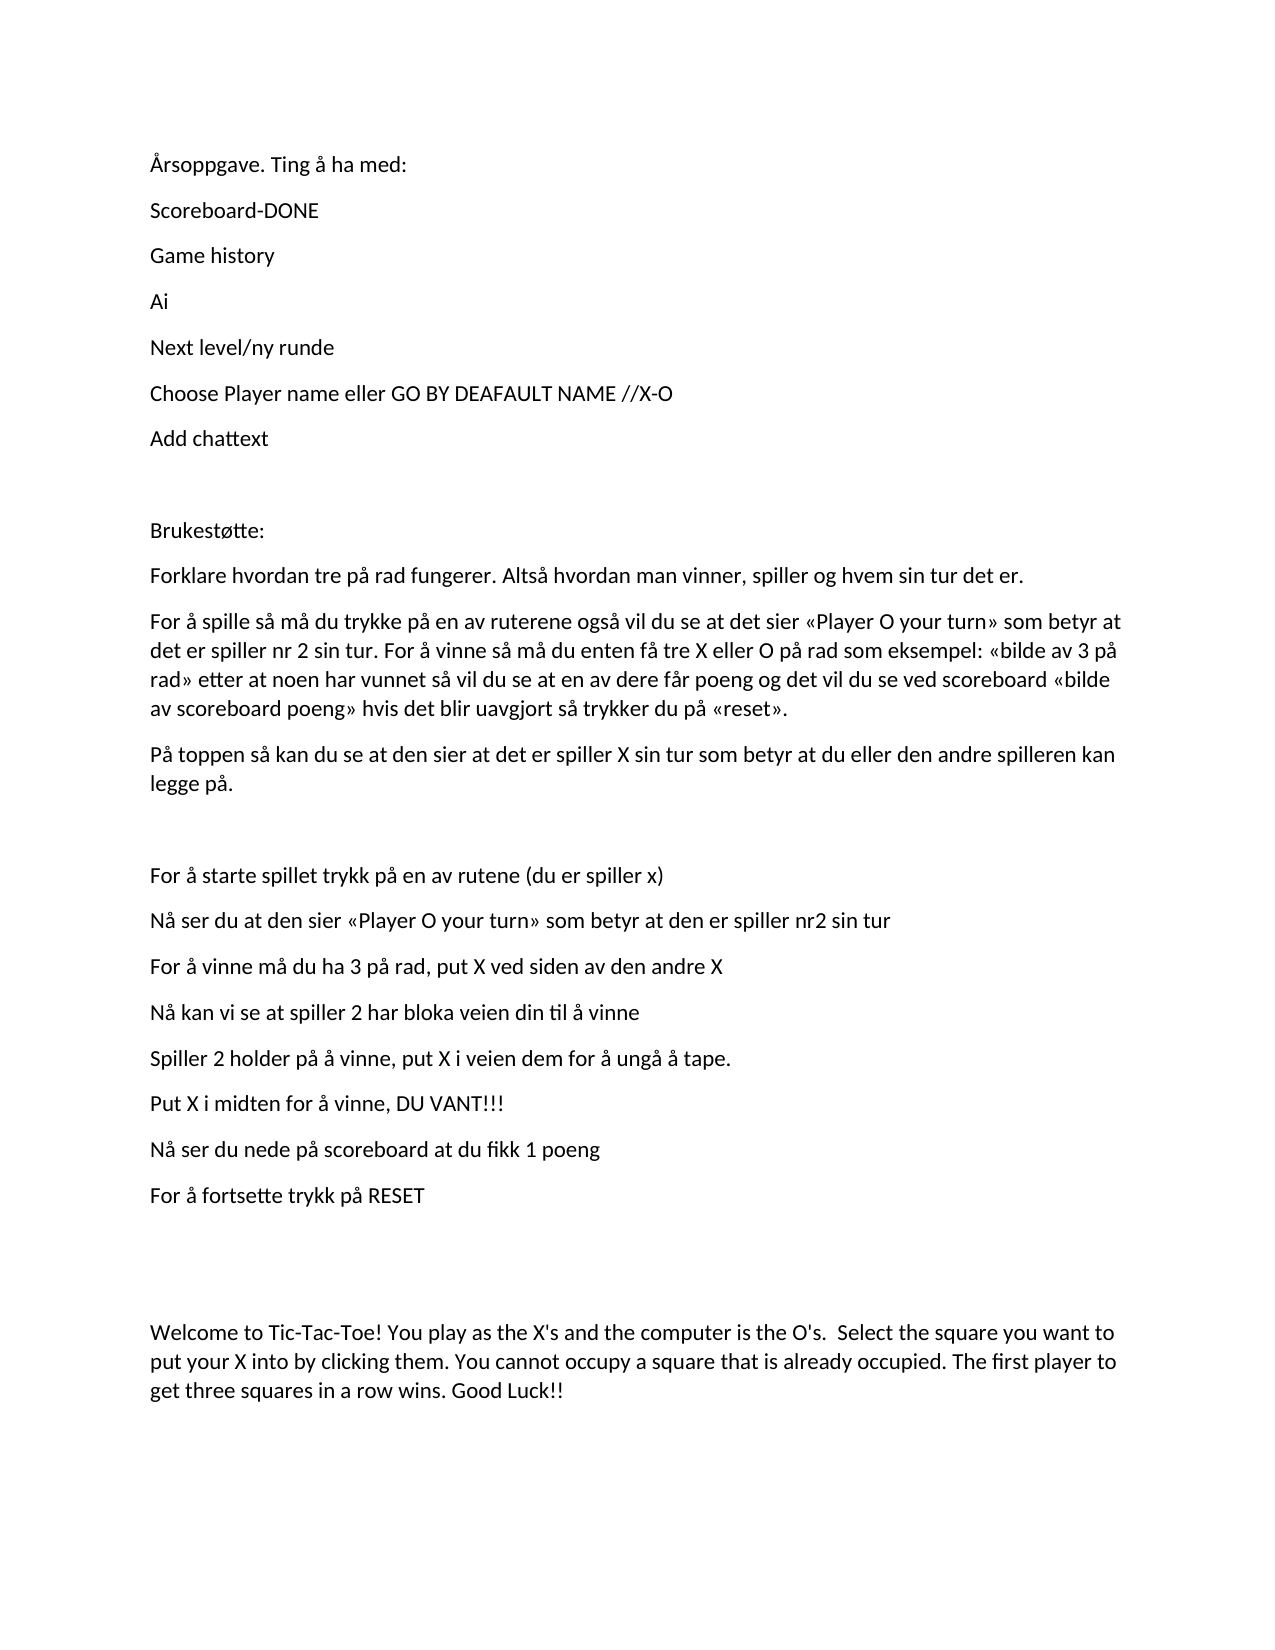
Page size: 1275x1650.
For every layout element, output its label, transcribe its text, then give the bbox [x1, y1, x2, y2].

text Scoreboard-DONE [150, 196, 1125, 224]
text Ai [150, 287, 1125, 315]
text Put X i midten for å vinne, DU VANT!!! [150, 1089, 1125, 1117]
text Choose Player name eller GO BY DEAFAULT NAME //X-O [150, 379, 1125, 407]
text Årsoppgave. Ting å ha med: [150, 150, 1125, 178]
text Spiller 2 holder på å vinne, put X i veien dem for å ungå å tape. [150, 1044, 1125, 1072]
text Nå ser du at den sier «Player O your turn» som betyr at den er spiller nr2 sin tur [150, 906, 1125, 934]
text Nå kan vi se at spiller 2 har bloka veien din til å vinne [150, 998, 1125, 1026]
text Add chattext [150, 424, 1125, 452]
text Welcome to Tic-Tac-Toe! You play as the X's and the computer is the O's. Select the square you want to put your X into by clicking them. You cannot occupy a square that is already occupied. The first player to get three squares in a row wins. Good Luck!! [150, 1318, 1125, 1404]
text Forklare hvordan tre på rad fungerer. Altså hvordan man vinner, spiller og hvem sin tur det er. [150, 562, 1125, 589]
text Game history [150, 241, 1125, 269]
text For å spille så må du trykke på en av ruterene også vil du se at det sier «Player O your turn» som betyr at det er spiller nr 2 sin tur. For å vinne så må du enten få tre X eller O på rad som eksempel: «bilde av 3 på rad» etter at noen har vunnet så vil du se at en av dere får poeng og det vil du se ved scoreboard «bilde av scoreboard poeng» hvis det blir uavgjort så trykker du på «reset». [150, 607, 1125, 722]
text For å fortsette trykk på RESET [150, 1181, 1125, 1209]
text For å starte spillet trykk på en av rutene (du er spiller x) [150, 861, 1125, 889]
text På toppen så kan du se at den sier at det er spiller X sin tur som betyr at du eller den andre spilleren kan legge på. [150, 740, 1125, 797]
text Nå ser du nede på scoreboard at du fikk 1 poeng [150, 1135, 1125, 1163]
text Next level/ny runde [150, 333, 1125, 361]
text For å vinne må du ha 3 på rad, put X ved siden av den andre X [150, 952, 1125, 980]
text Brukestøtte: [150, 516, 1125, 544]
